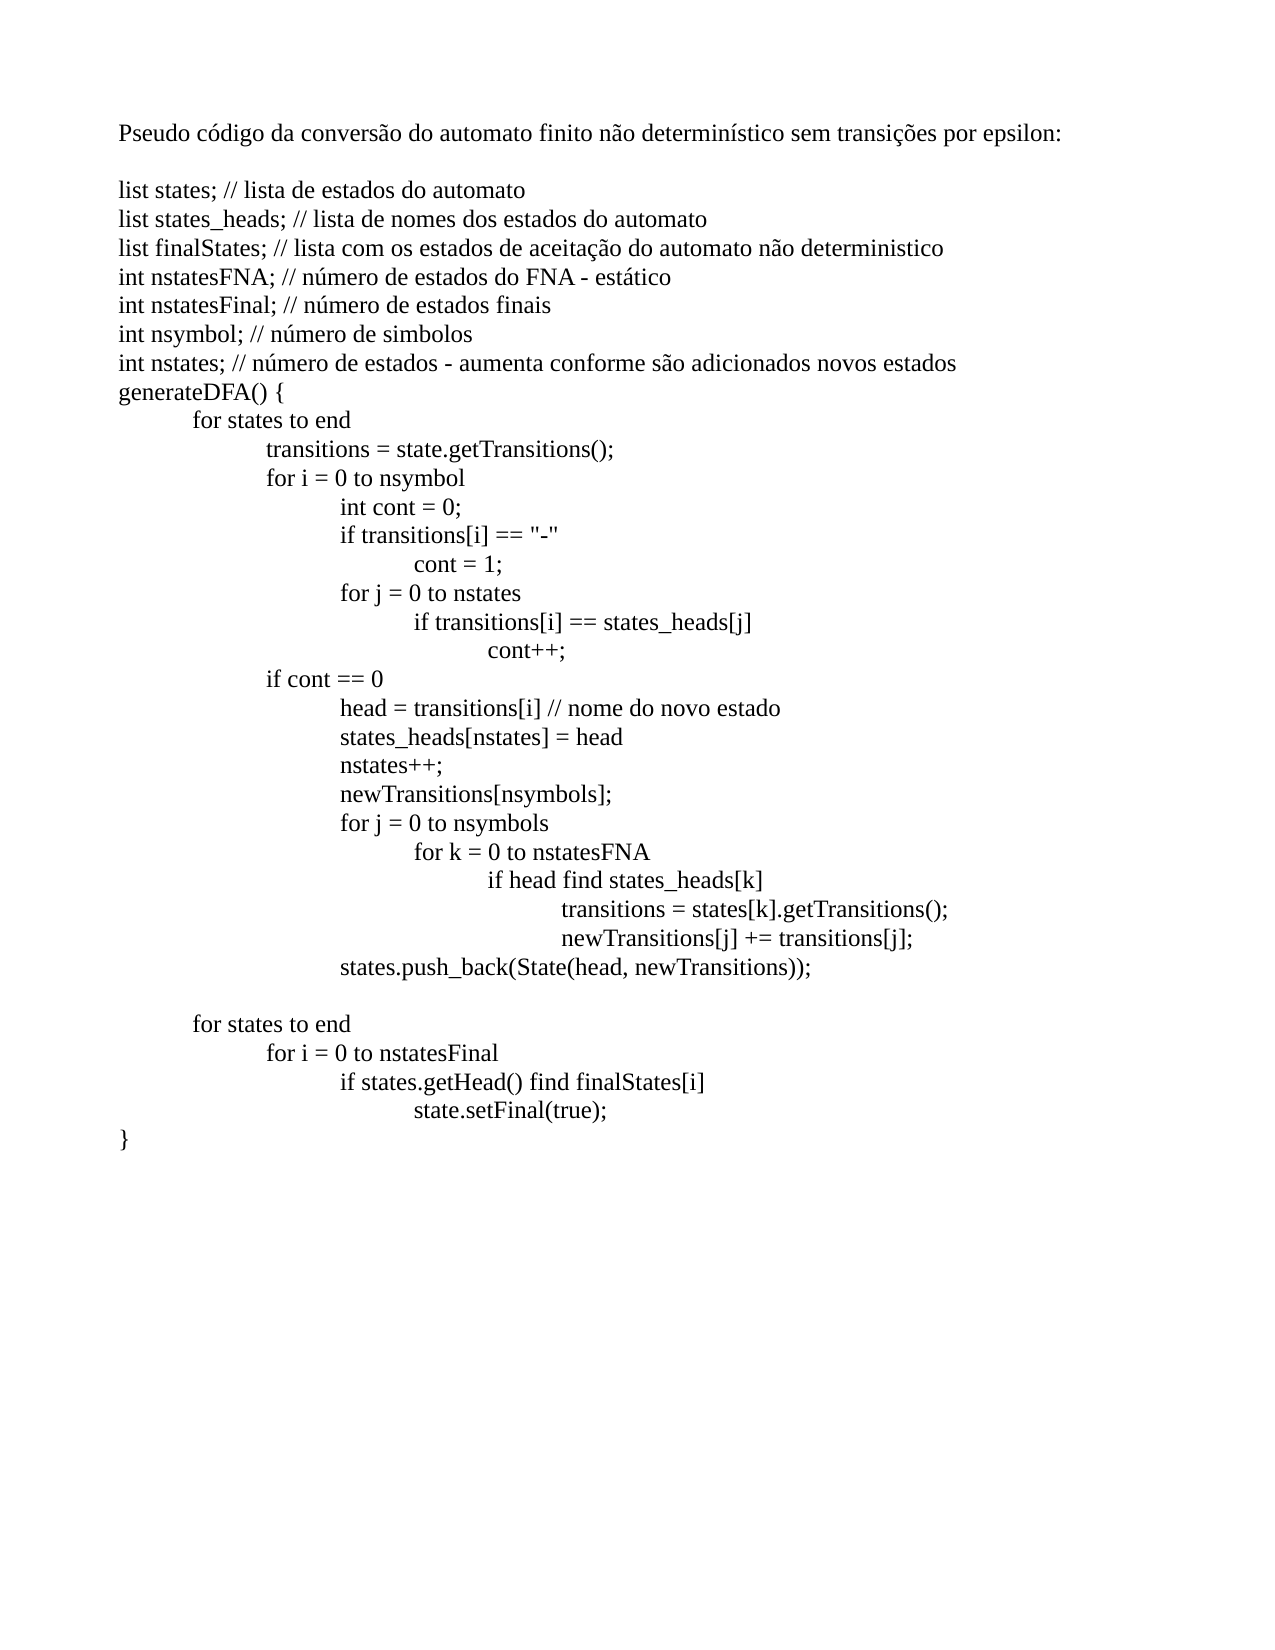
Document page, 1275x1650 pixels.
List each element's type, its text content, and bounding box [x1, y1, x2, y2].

text if cont == 0 [118, 664, 1157, 693]
text if head find states_heads[k] [118, 866, 1157, 894]
text list finalStates; // lista com os estados de aceitação do automato não deterministico [118, 233, 1157, 262]
text states.push_back(State(head, newTransitions)); [118, 952, 1157, 981]
text transitions = state.getTransitions(); [118, 434, 1157, 463]
text newTransitions[nsymbols]; [118, 779, 1157, 808]
text nstates++; [118, 751, 1157, 779]
text for i = 0 to nsymbol [118, 463, 1157, 492]
text cont = 1; [118, 549, 1157, 578]
text for i = 0 to nstatesFinal [118, 1038, 1157, 1067]
text transitions = states[k].getTransitions(); [118, 894, 1157, 923]
text cont++; [118, 636, 1157, 664]
text int nstatesFNA; // número de estados do FNA - estático [118, 262, 1157, 291]
text for j = 0 to nsymbols [118, 808, 1157, 837]
text if states.getHead() find finalStates[i] [118, 1067, 1157, 1096]
text int nsymbol; // número de simbolos [118, 319, 1157, 348]
text int nstatesFinal; // número de estados finais [118, 291, 1157, 319]
text state.setFinal(true); [118, 1096, 1157, 1124]
text list states; // lista de estados do automato [118, 176, 1157, 204]
text } [118, 1124, 1157, 1153]
text for states to end [118, 1009, 1157, 1038]
text int cont = 0; [118, 492, 1157, 521]
text for j = 0 to nstates [118, 578, 1157, 607]
text if transitions[i] == states_heads[j] [118, 607, 1157, 636]
text for states to end [118, 406, 1157, 434]
text Pseudo código da conversão do automato finito não determinístico sem transições por epsilon: [118, 118, 1157, 147]
text int nstates; // número de estados - aumenta conforme são adicionados novos estados [118, 348, 1157, 377]
text if transitions[i] == "-" [118, 521, 1157, 549]
text generateDFA() { [118, 377, 1157, 406]
text head = transitions[i] // nome do novo estado [118, 693, 1157, 722]
text states_heads[nstates] = head [118, 722, 1157, 751]
text for k = 0 to nstatesFNA [118, 837, 1157, 866]
text list states_heads; // lista de nomes dos estados do automato [118, 204, 1157, 233]
text newTransitions[j] += transitions[j]; [118, 923, 1157, 952]
